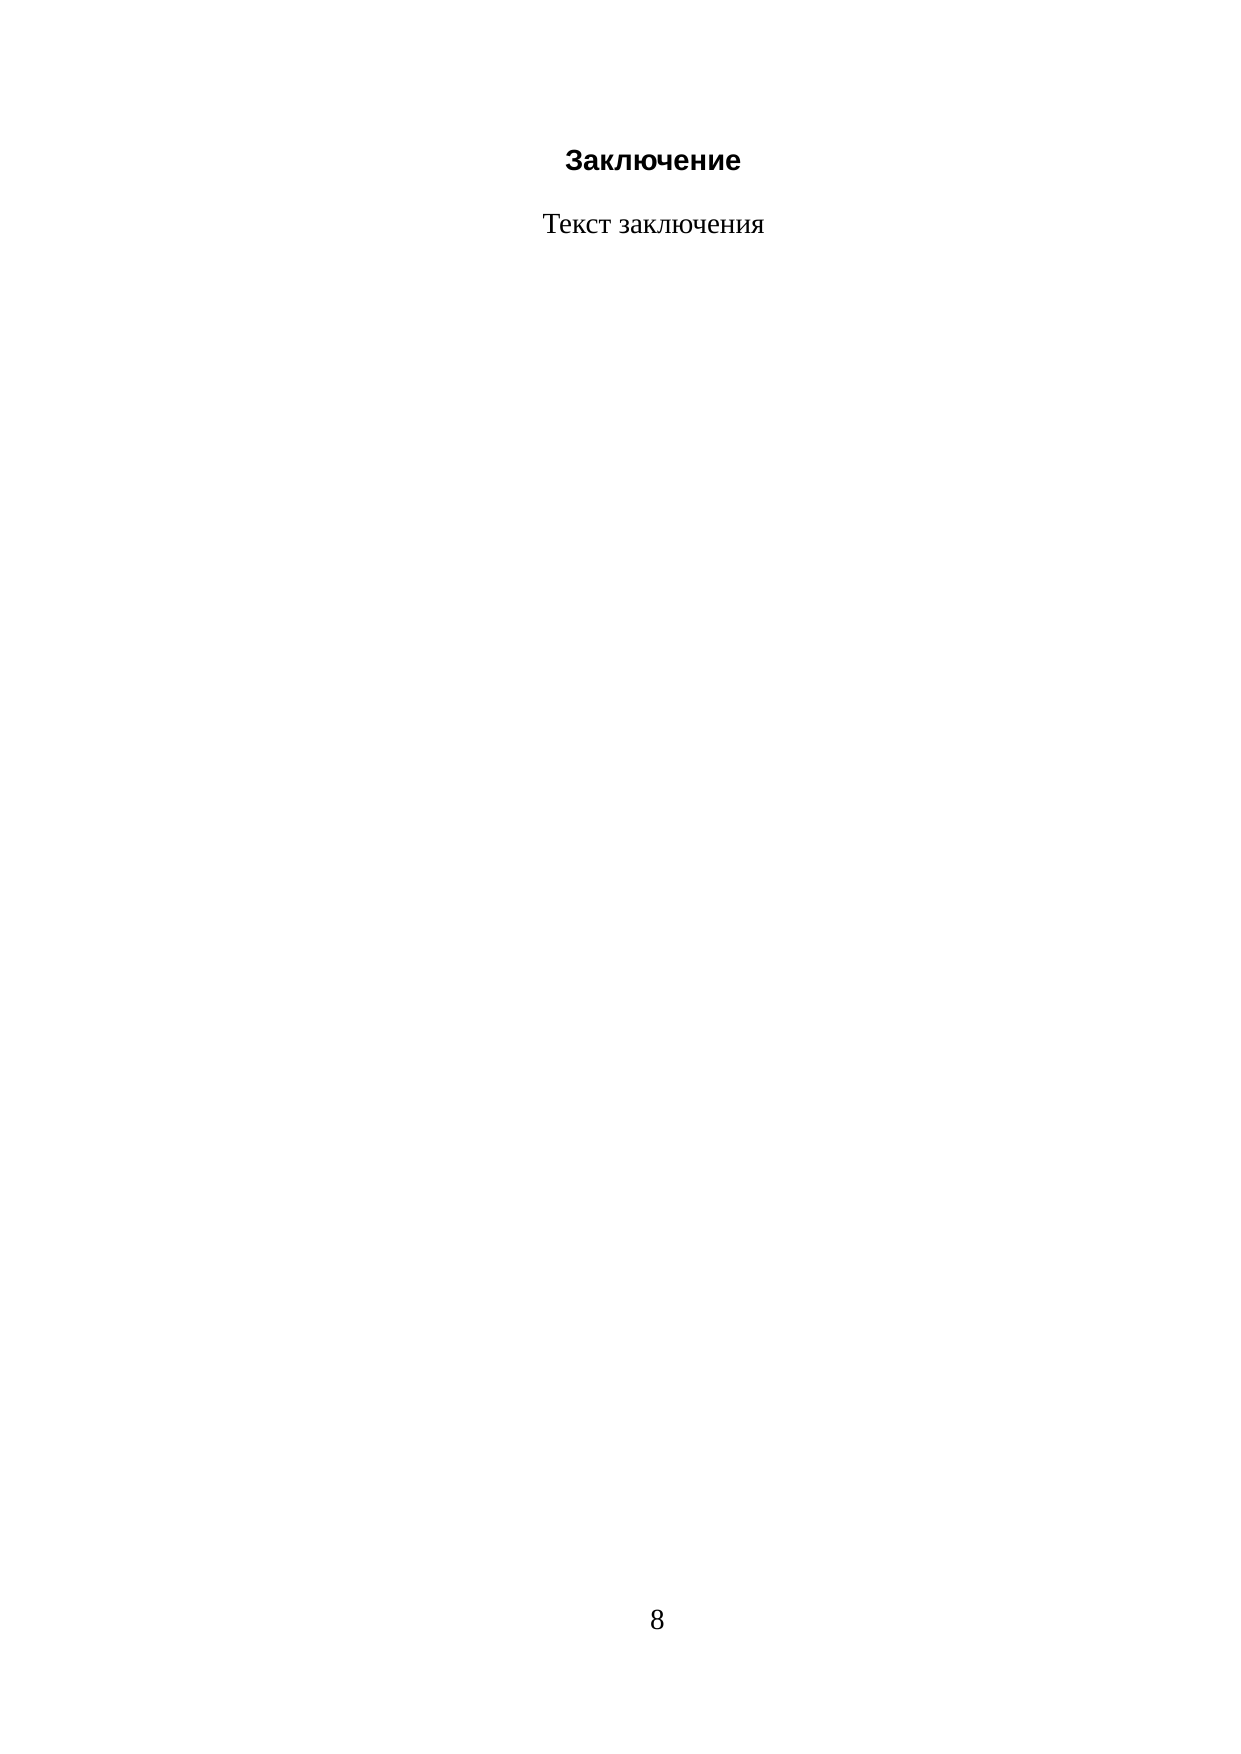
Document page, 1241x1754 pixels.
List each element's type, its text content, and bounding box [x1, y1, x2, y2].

text Текст заключения [118, 206, 1122, 239]
subtitle Заключение [118, 143, 1122, 177]
